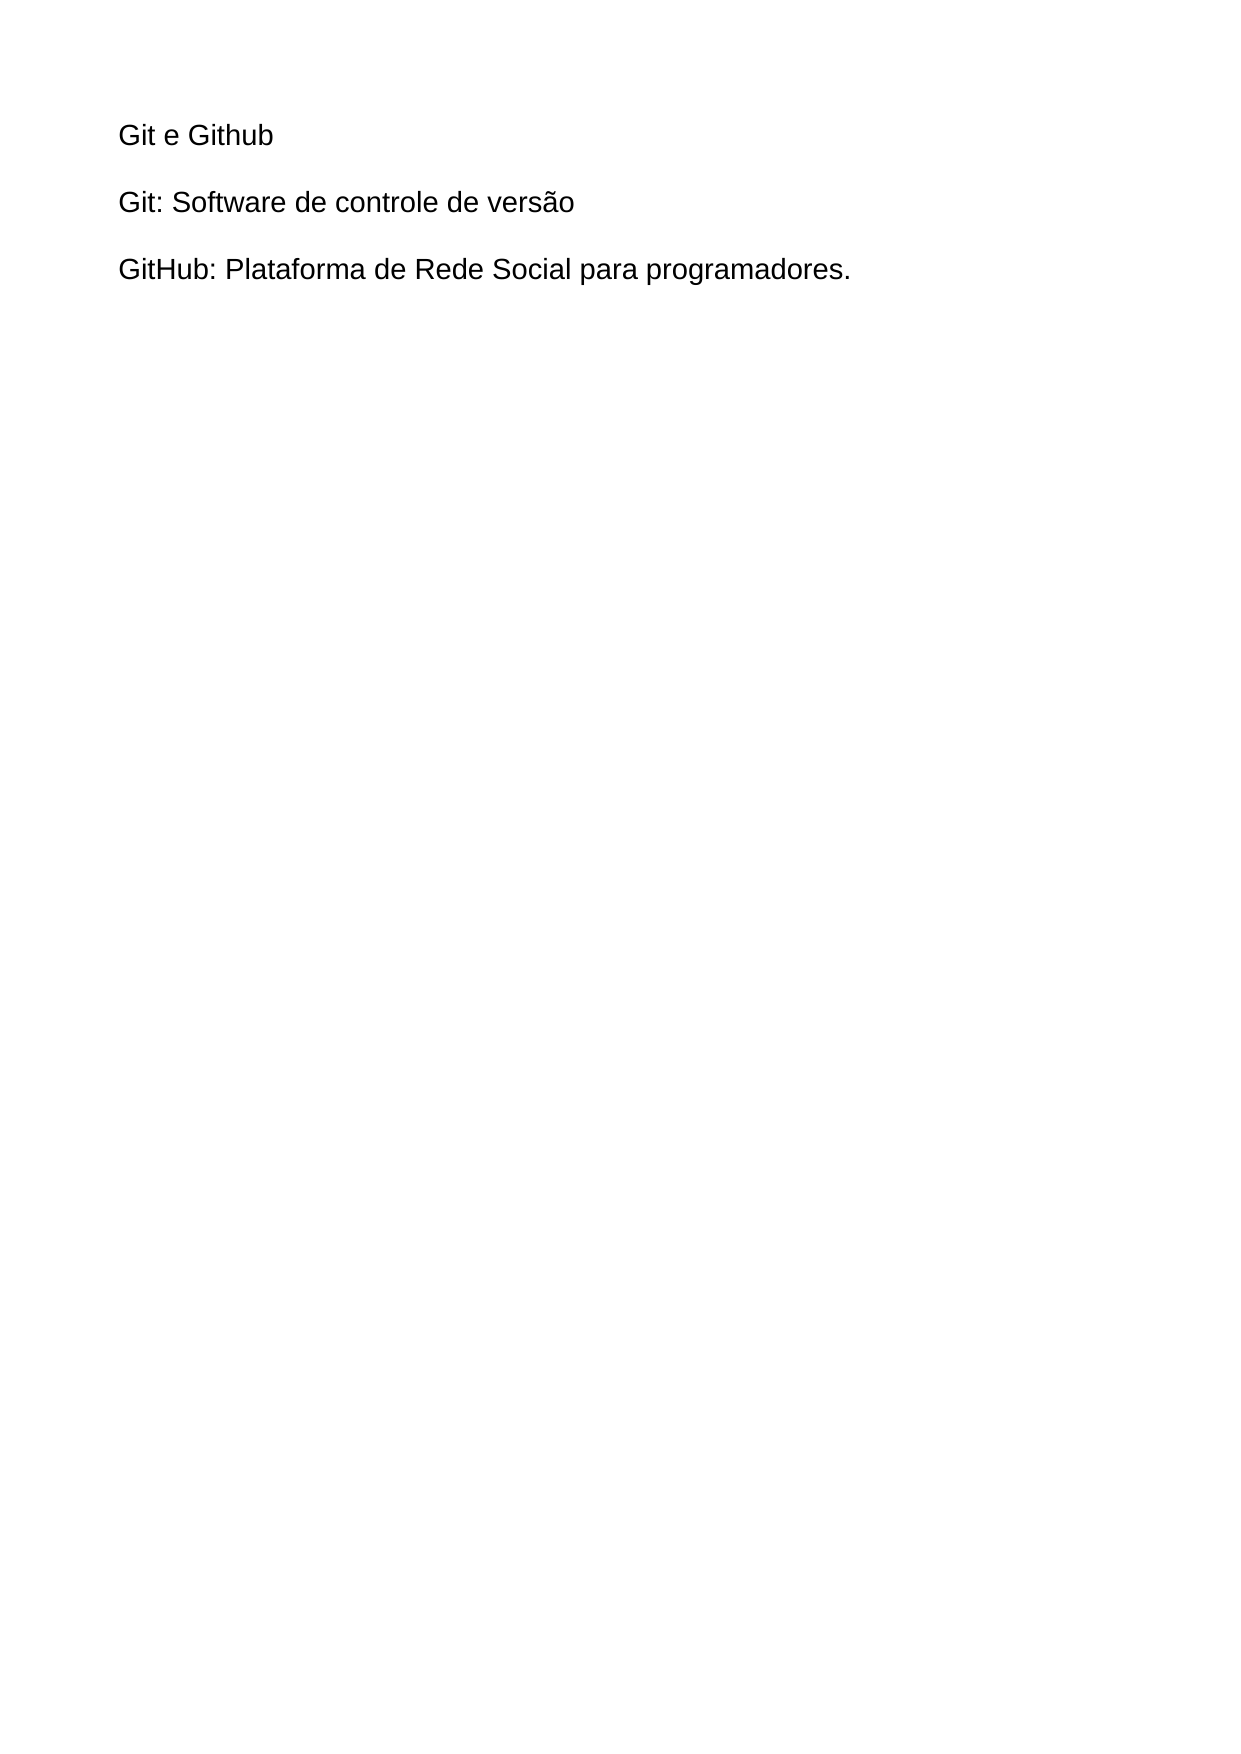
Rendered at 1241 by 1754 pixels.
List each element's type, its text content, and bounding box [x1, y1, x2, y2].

text GitHub: Plataforma de Rede Social para programadores. [118, 252, 1122, 286]
text Git: Software de controle de versão [118, 185, 1122, 219]
text Git e Github [118, 118, 1122, 152]
